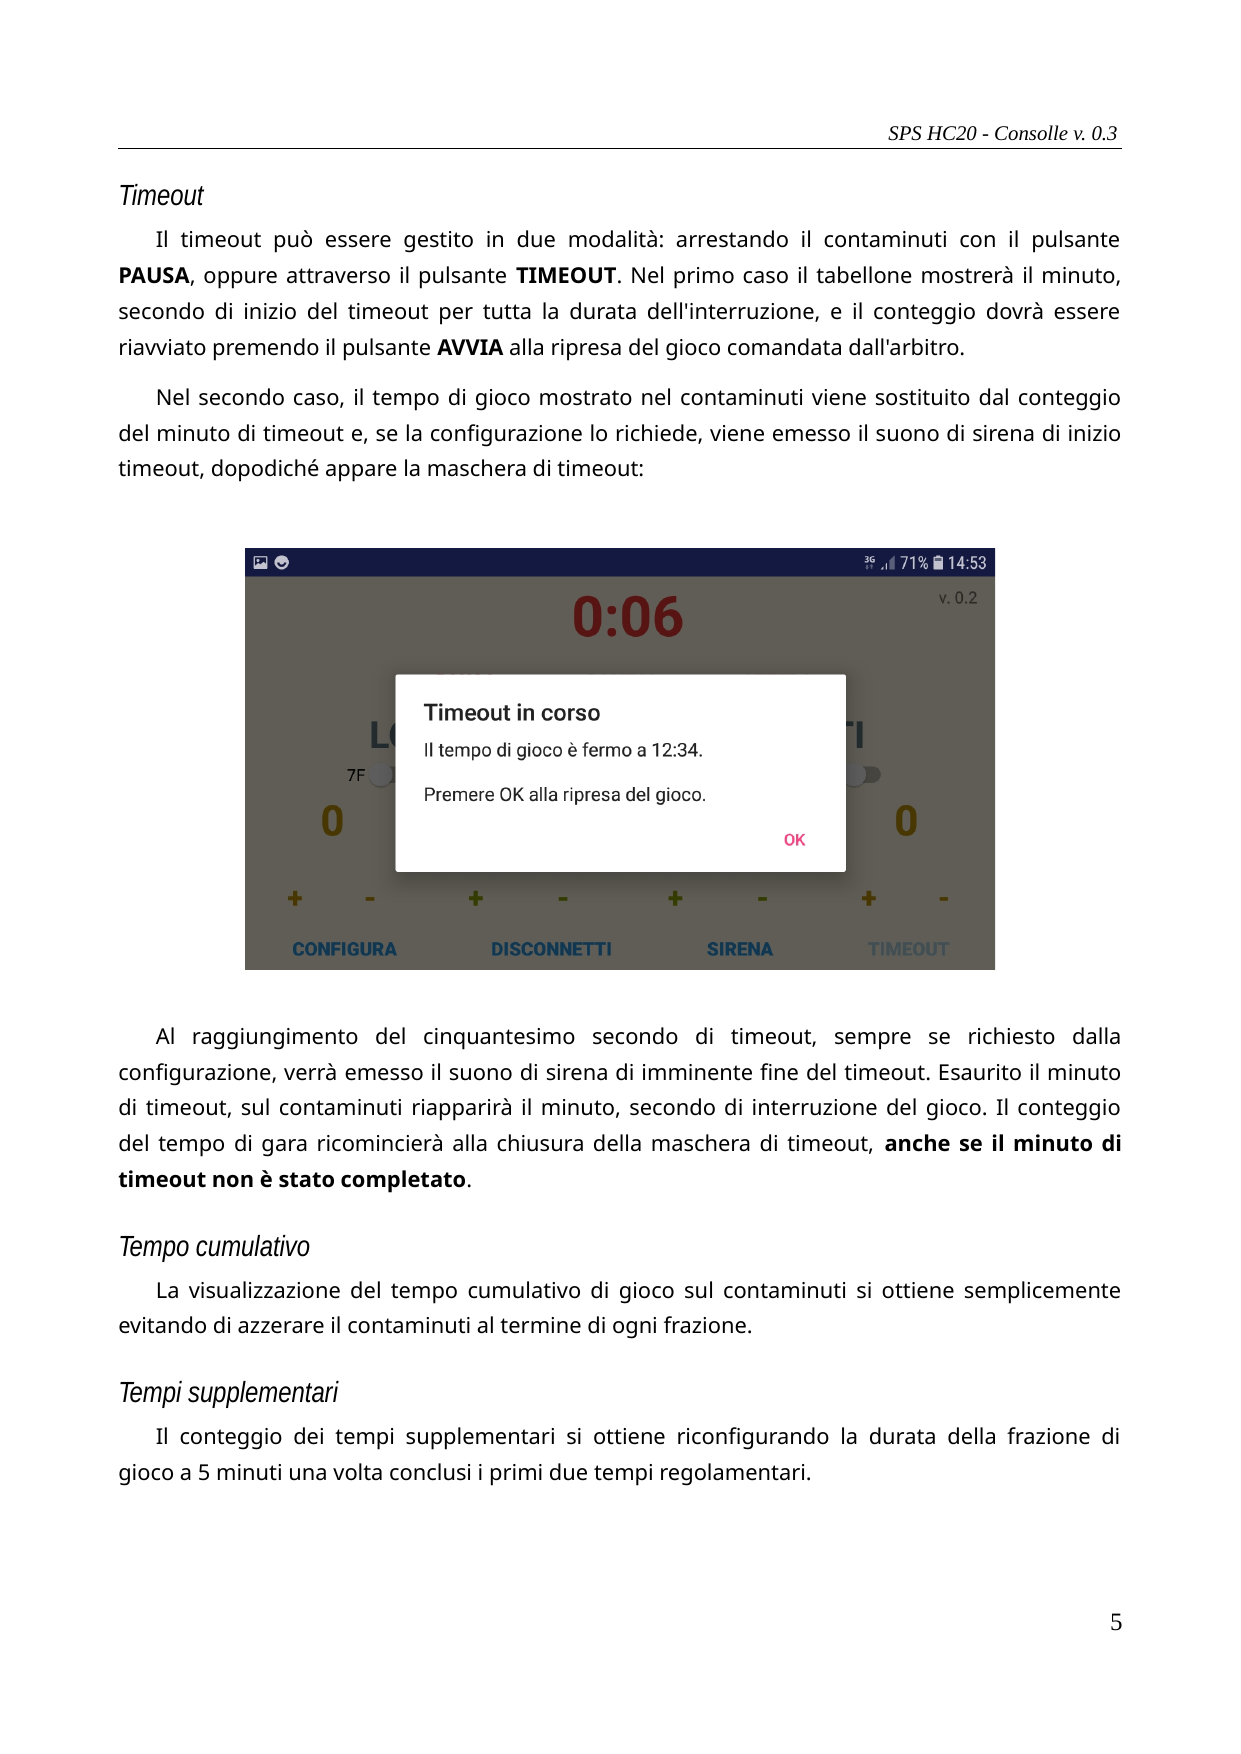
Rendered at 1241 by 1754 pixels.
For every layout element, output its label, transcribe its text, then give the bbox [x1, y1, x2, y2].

text Nel secondo caso, il tempo di gioco mostrato nel contaminuti viene sostituito dal conteggio del minuto di timeout e, se la configurazione lo richiede, viene emesso il suono di sirena di inizio timeout, dopodiché appare la maschera di timeout: [118, 382, 1122, 483]
text Il conteggio dei tempi supplementari si ottiene riconfigurando la durata della frazione di gioco a 5 minuti una volta conclusi i primi due tempi regolamentari. [118, 1421, 1122, 1487]
subtitle Tempi supplementari [118, 1375, 1122, 1409]
text Al raggiungimento del cinquantesimo secondo di timeout, sempre se richiesto dalla configurazione, verrà emesso il suono di sirena di imminente fine del timeout. Esaurito il minuto di timeout, sul contaminuti riapparirà il minuto, secondo di interruzione del gioco. Il conteggio del tempo di gara ricomincierà alla chiusura della maschera di timeout, anche se il minuto di timeout non è stato completato. [118, 503, 1122, 1194]
subtitle Timeout [118, 178, 1122, 212]
subtitle Tempo cumulativo [118, 1229, 1122, 1262]
text Il timeout può essere gestito in due modalità: arrestando il contaminuti con il pulsante PAUSA, oppure attraverso il pulsante TIMEOUT. Nel primo caso il tabellone mostrerà il minuto, secondo di inizio del timeout per tutta la durata dell'interruzione, e il conteggio dovrà essere riavviato premendo il pulsante AVVIA alla ripresa del gioco comandata dall'arbitro. [118, 224, 1122, 361]
picture [245, 548, 996, 970]
text La visualizzazione del tempo cumulativo di gioco sul contaminuti si ottiene semplicemente evitando di azzerare il contaminuti al termine di ogni frazione. [118, 1275, 1122, 1340]
